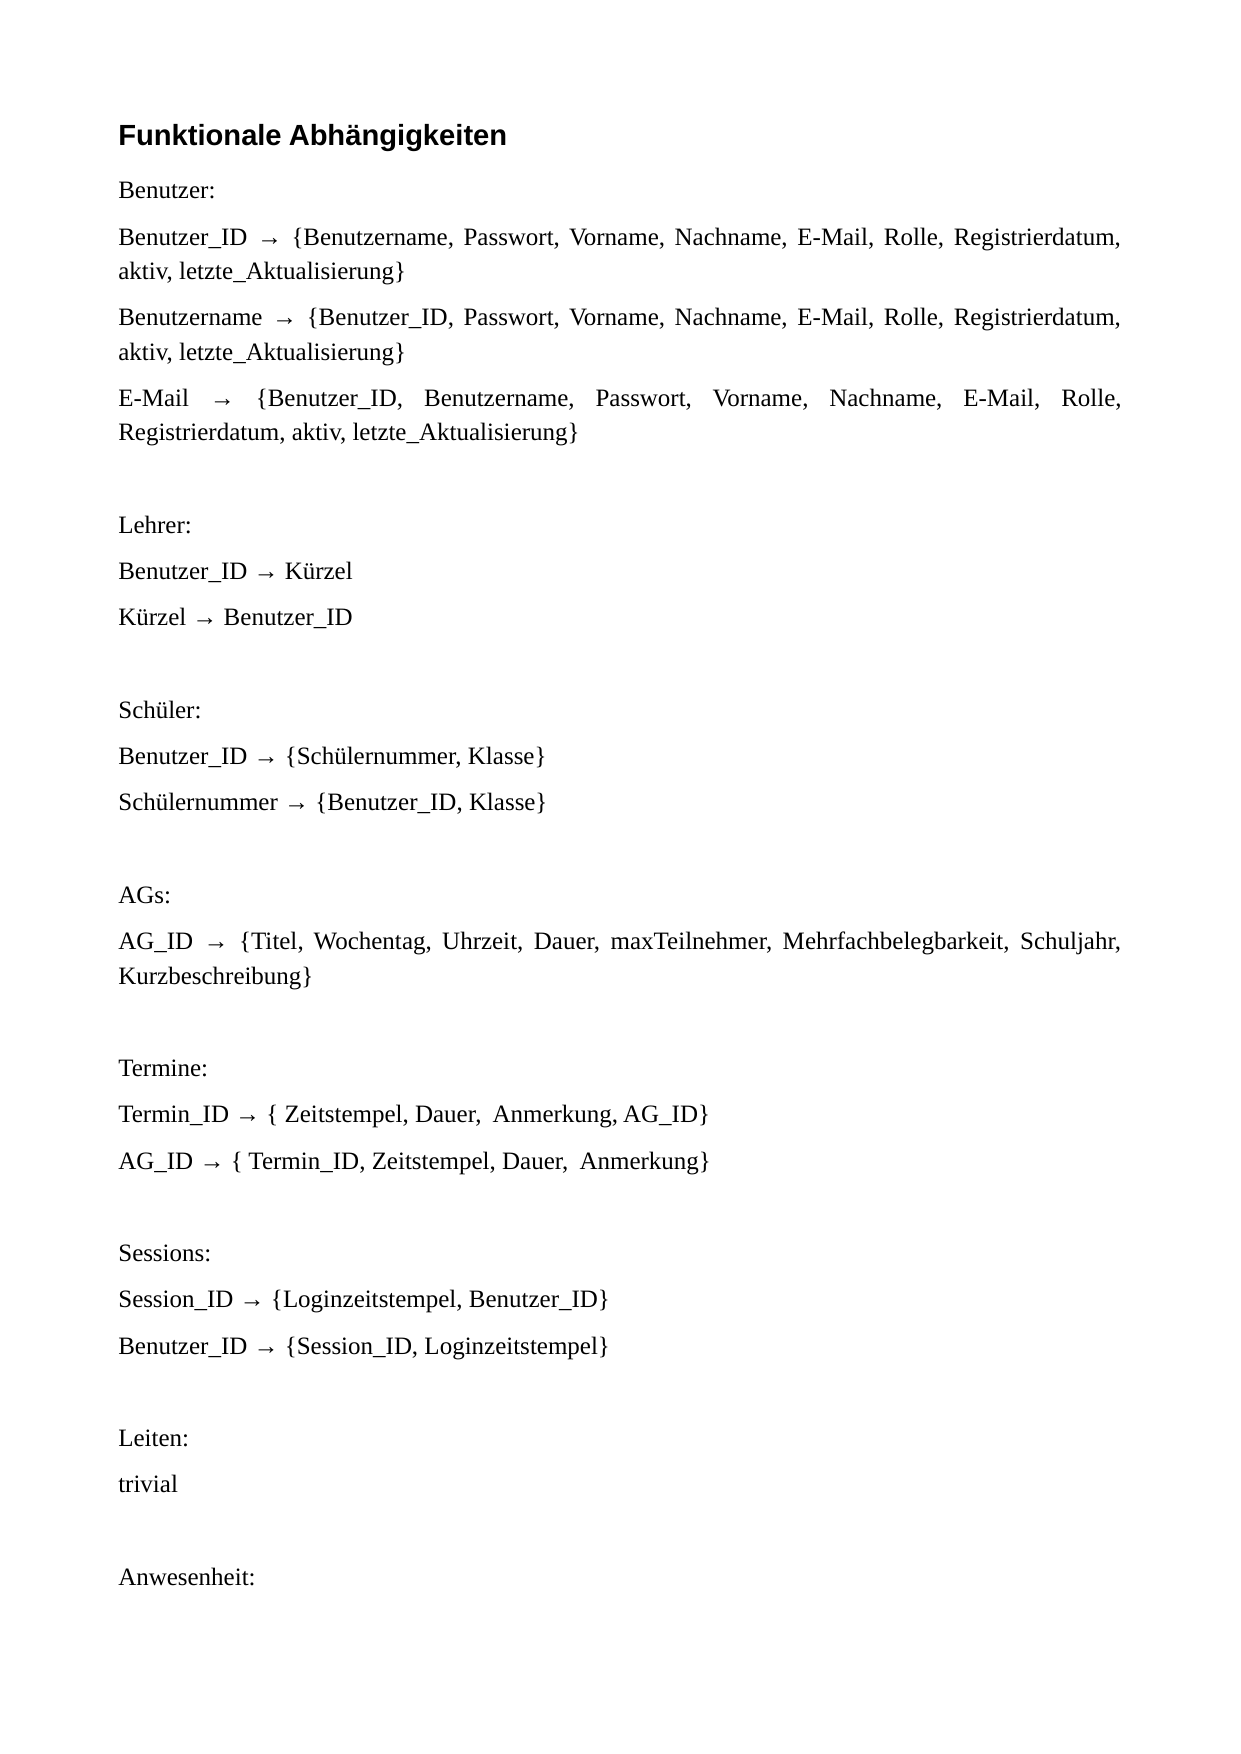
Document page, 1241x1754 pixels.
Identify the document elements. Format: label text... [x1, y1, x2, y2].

text AGs: [118, 880, 1122, 909]
text Termin_ID → { Zeitstempel, Dauer, Anmerkung, AG_ID} [118, 1099, 1122, 1128]
text AG_ID → { Termin_ID, Zeitstempel, Dauer, Anmerkung} [118, 1146, 1122, 1174]
text Lehrer: [118, 510, 1122, 539]
text Benutzer_ID → {Session_ID, Loginzeitstempel} [118, 1331, 1122, 1359]
text AG_ID → {Titel, Wochentag, Uhrzeit, Dauer, maxTeilnehmer, Mehrfachbelegbarkeit, Schuljahr, Kurzbeschreibung} [118, 926, 1122, 989]
text Session_ID → {Loginzeitstempel, Benutzer_ID} [118, 1284, 1122, 1313]
text Anwesenheit: [118, 1562, 1122, 1591]
text Leiten: [118, 1423, 1122, 1452]
text Termine: [118, 1053, 1122, 1082]
text E-Mail → {Benutzer_ID, Benutzername, Passwort, Vorname, Nachname, E-Mail, Rolle, Registrierdatum, aktiv, letzte_Aktualisierung} [118, 383, 1122, 446]
text Benutzer_ID → {Schülernummer, Klasse} [118, 741, 1122, 770]
subtitle Funktionale Abhängigkeiten [118, 118, 1122, 152]
text Benutzername → {Benutzer_ID, Passwort, Vorname, Nachname, E-Mail, Rolle, Registrierdatum, aktiv, letzte_Aktualisierung} [118, 302, 1122, 366]
text Kürzel → Benutzer_ID [118, 602, 1122, 631]
text Benutzer_ID → Kürzel [118, 556, 1122, 585]
text Schüler: [118, 695, 1122, 724]
text Benutzer: [118, 175, 1122, 204]
text trivial [118, 1469, 1122, 1498]
text Sessions: [118, 1238, 1122, 1267]
text Schülernummer → {Benutzer_ID, Klasse} [118, 787, 1122, 816]
text Benutzer_ID → {Benutzername, Passwort, Vorname, Nachname, E-Mail, Rolle, Registrierdatum, aktiv, letzte_Aktualisierung} [118, 222, 1122, 285]
